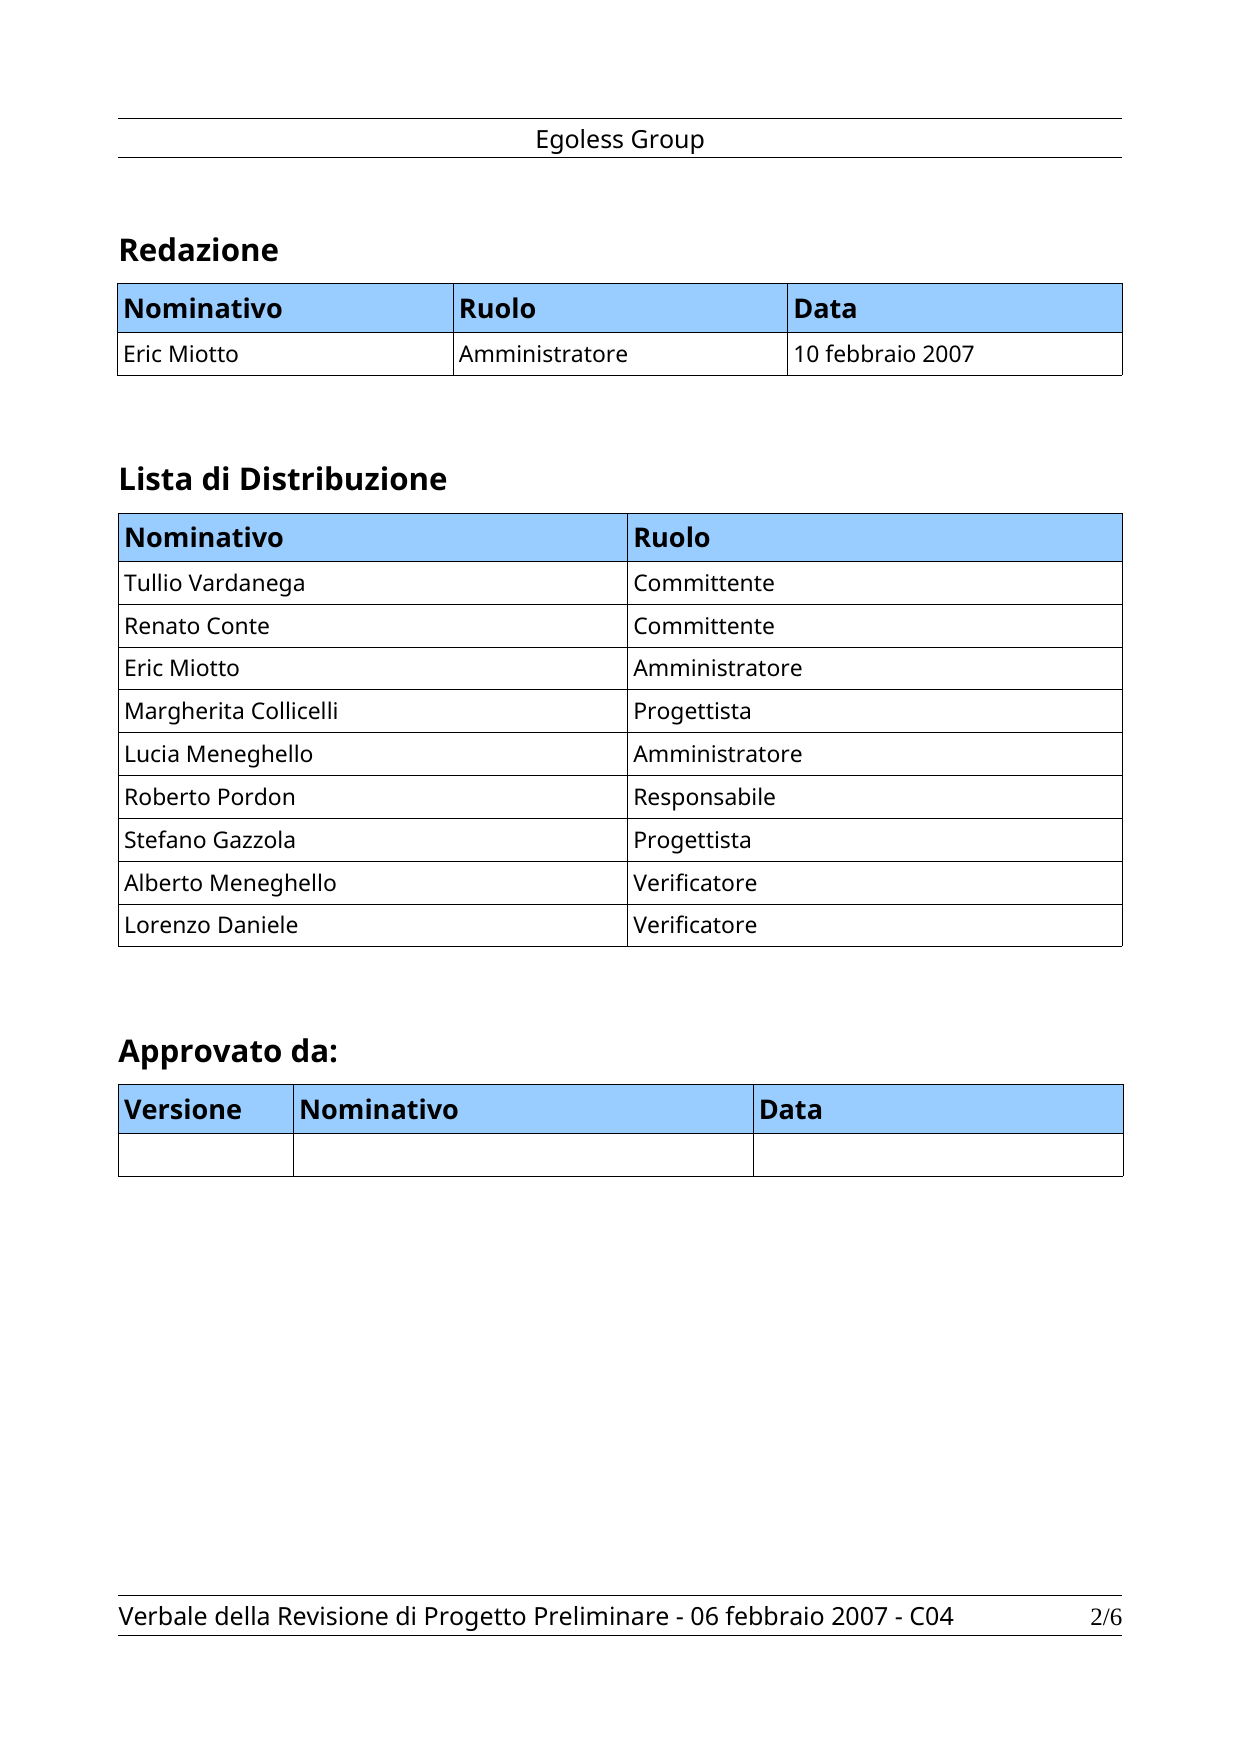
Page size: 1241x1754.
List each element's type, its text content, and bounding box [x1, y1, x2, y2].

table_header Nominativo [118, 284, 453, 332]
table_cell Lucia Meneghello [119, 733, 627, 775]
table_cell Lorenzo Daniele [119, 905, 627, 946]
table_header Ruolo [628, 514, 1122, 561]
table_cell Amministratore [628, 733, 1122, 775]
table_cell Responsabile [628, 776, 1122, 818]
table_cell [119, 1134, 293, 1176]
table_header Nominativo [119, 514, 627, 561]
table_cell Verificatore [628, 862, 1122, 903]
table_header Data [788, 284, 1122, 332]
table_cell 10 febbraio 2007 [788, 333, 1122, 374]
table_header Nominativo [294, 1085, 753, 1133]
table_cell [754, 1134, 1123, 1176]
table_cell Eric Miotto [119, 648, 627, 689]
table_cell Alberto Meneghello [119, 862, 627, 903]
table_cell Renato Conte [119, 605, 627, 647]
table_header Ruolo [454, 284, 787, 332]
table_cell Progettista [628, 819, 1122, 861]
table_cell Tullio Vardanega [119, 562, 627, 604]
table_cell [294, 1134, 753, 1176]
text Lista di Distribuzione [118, 457, 1122, 500]
table_cell Amministratore [628, 648, 1122, 689]
table_cell Stefano Gazzola [119, 819, 627, 861]
table_cell Committente [628, 605, 1122, 647]
table_header Versione [119, 1085, 293, 1133]
table_cell Progettista [628, 690, 1122, 732]
text Redazione [118, 228, 1122, 271]
table_cell Eric Miotto [118, 333, 453, 374]
table_cell Margherita Collicelli [119, 690, 627, 732]
table_cell Amministratore [454, 333, 787, 374]
table_cell Verificatore [628, 905, 1122, 946]
table_cell Committente [628, 562, 1122, 604]
table_header Data [754, 1085, 1123, 1133]
text Approvato da: [118, 1029, 1122, 1072]
table_cell Roberto Pordon [119, 776, 627, 818]
